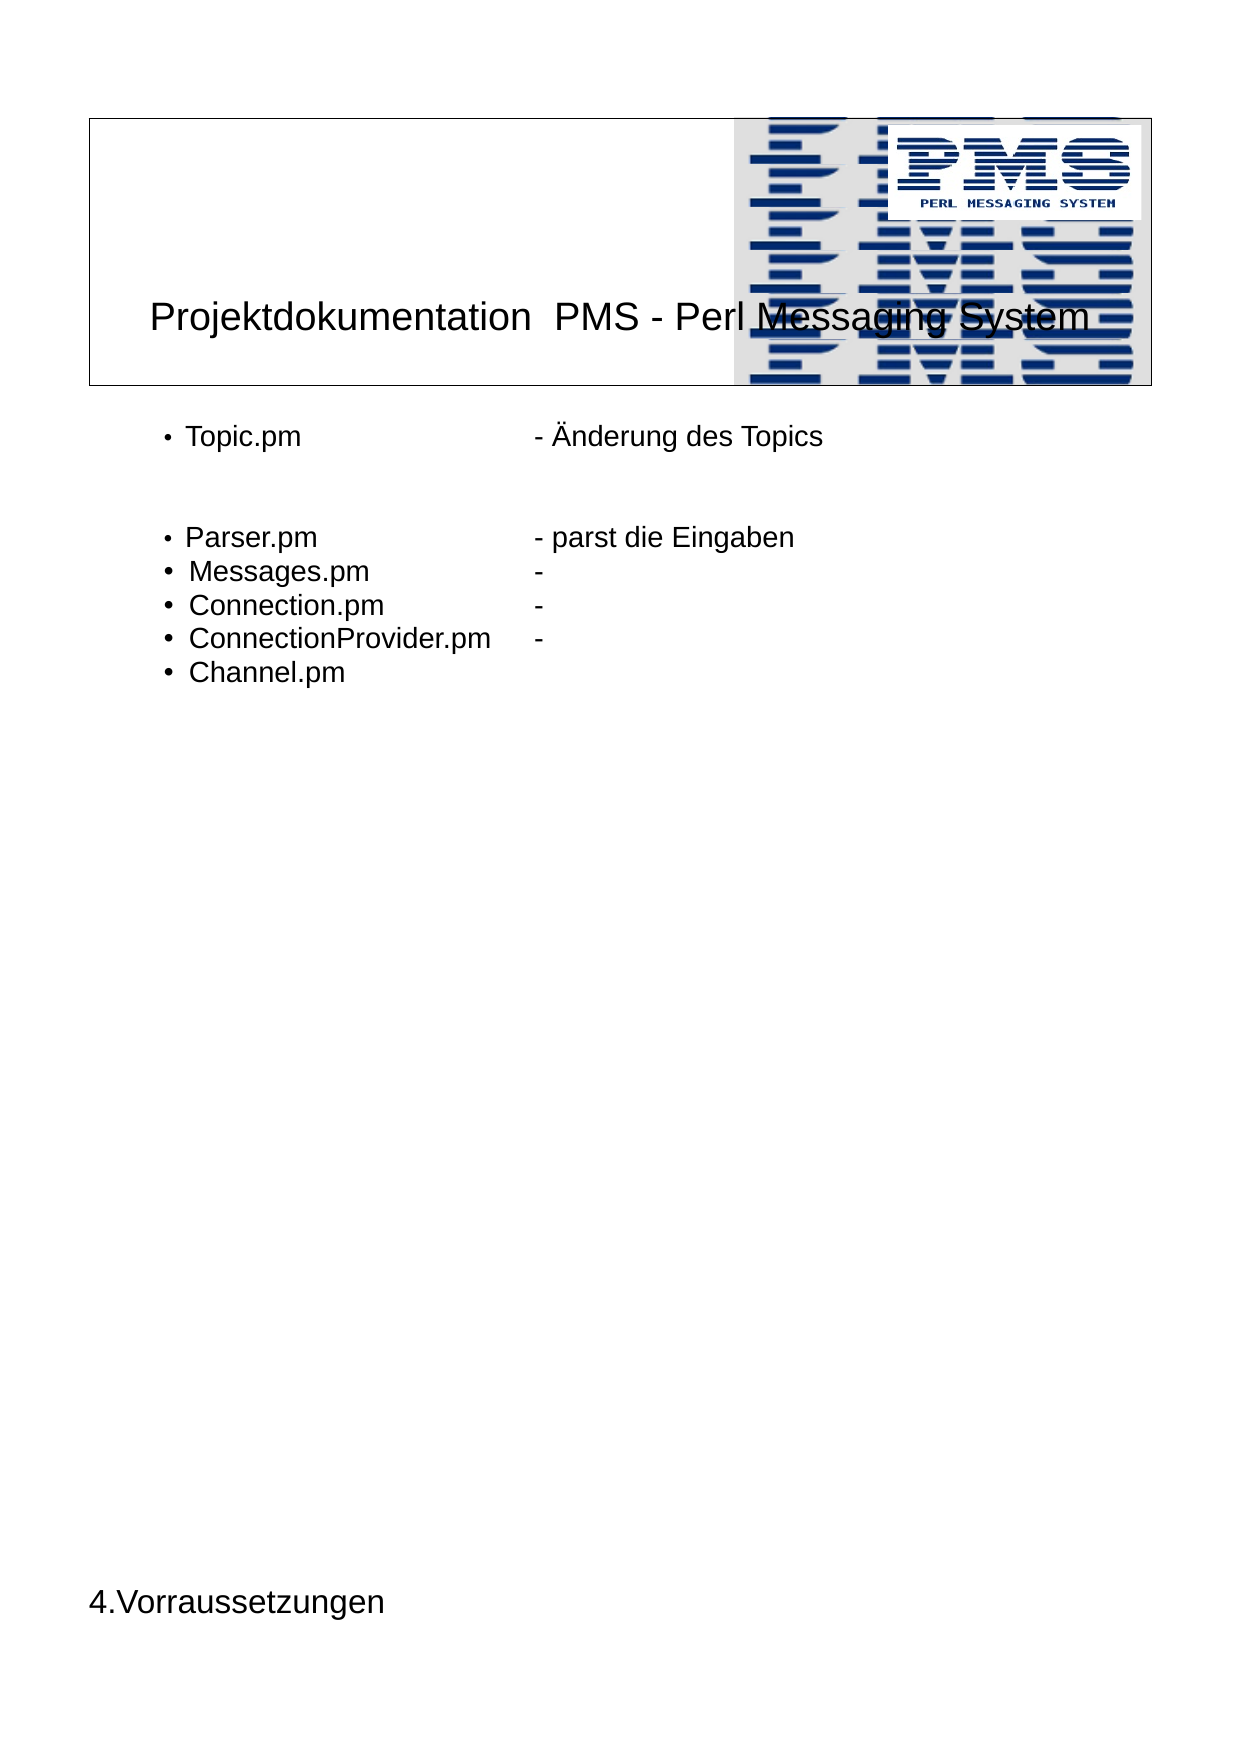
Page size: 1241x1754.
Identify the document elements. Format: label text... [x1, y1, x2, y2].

list Connection.pm - [163, 588, 1152, 622]
list Topic.pm - Änderung des Topics [163, 415, 1152, 453]
list Parser.pm - parst die Eingaben [163, 516, 1152, 554]
list Messages.pm - [163, 554, 1152, 588]
list ConnectionProvider.pm - [163, 622, 1152, 655]
picture [760, 119, 1151, 385]
list Channel.pm [163, 655, 1152, 689]
text 4.Vorraussetzungen [88, 1582, 1152, 1620]
